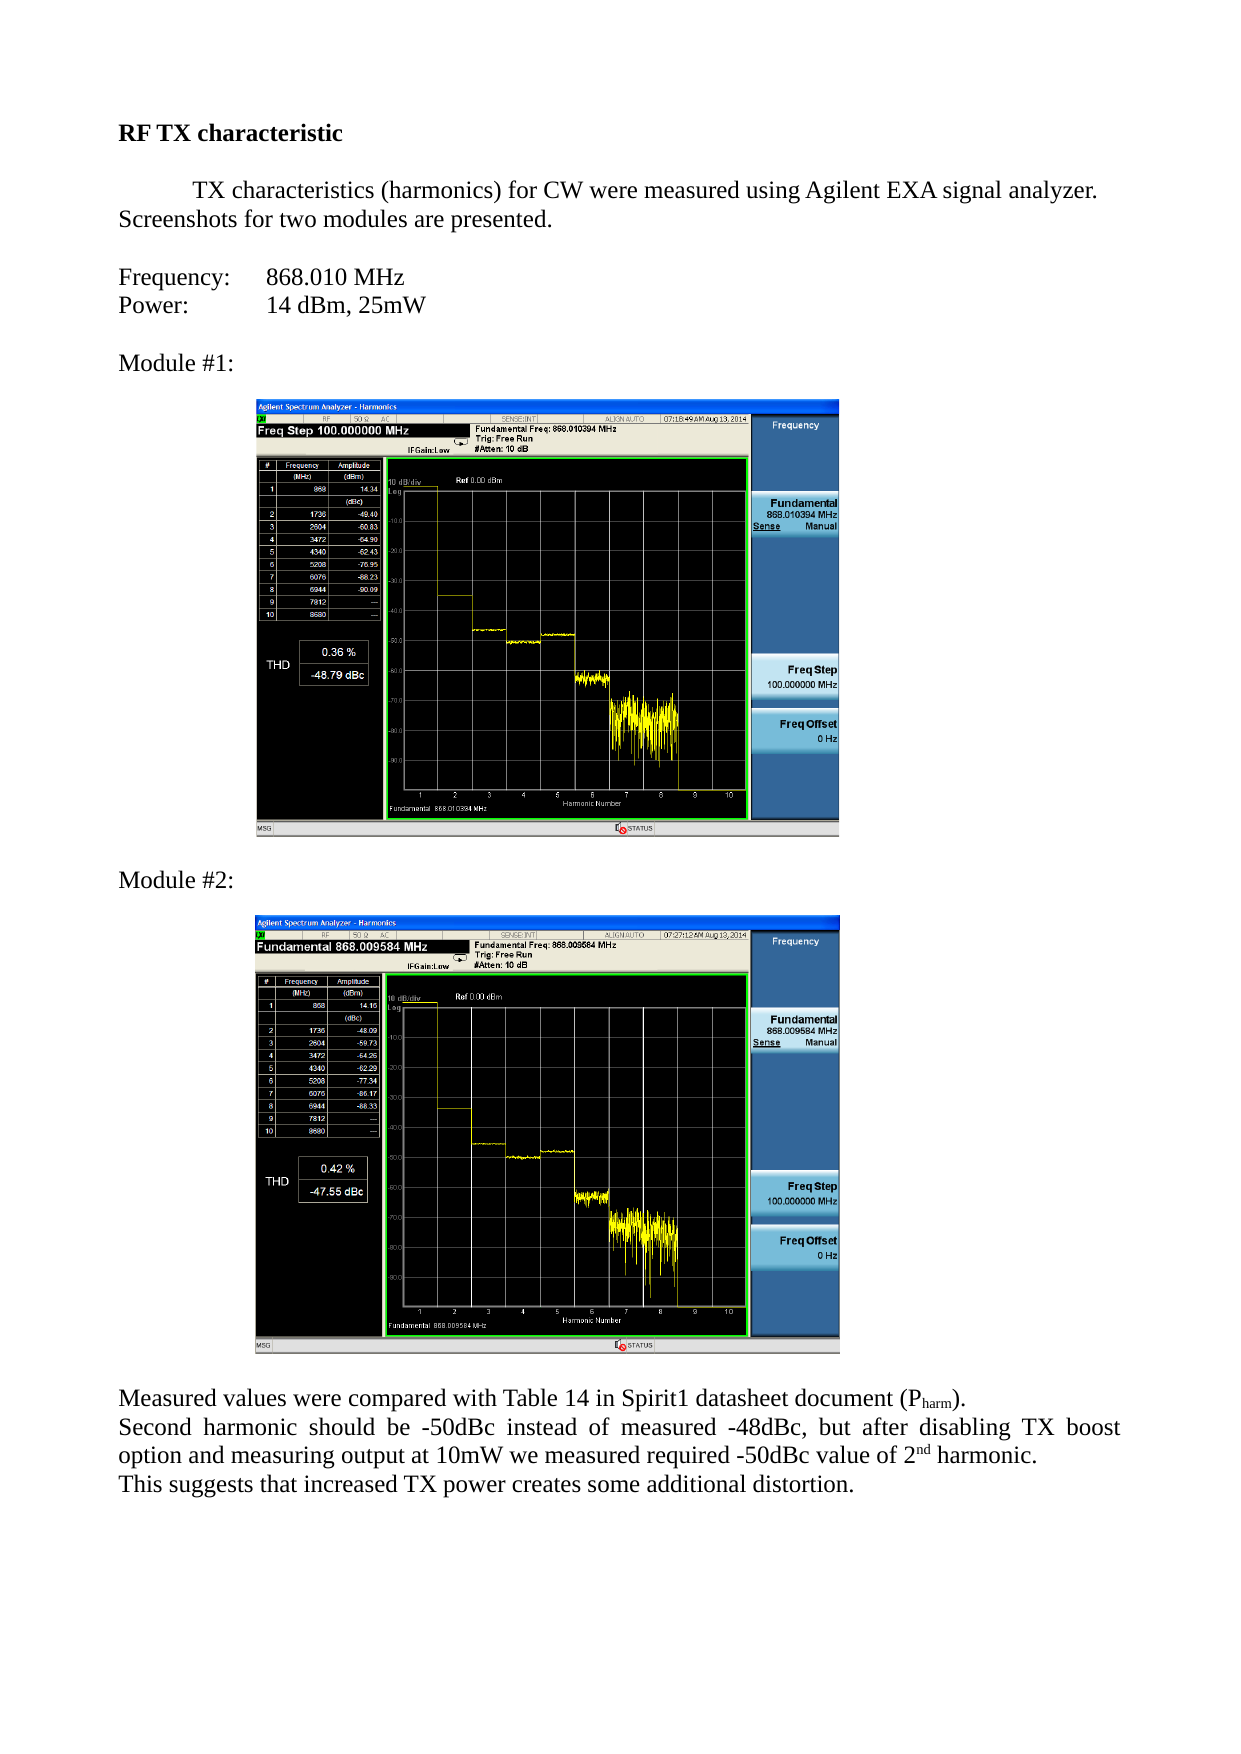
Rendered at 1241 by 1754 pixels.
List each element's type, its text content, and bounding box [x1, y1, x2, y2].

text RF TX characteristic [118, 118, 1122, 147]
text This suggests that increased TX power creates some additional distortion. [118, 1469, 1122, 1498]
picture [255, 915, 840, 1354]
text Module #2: [118, 866, 1122, 894]
text Module #1: [118, 348, 1122, 377]
picture [256, 399, 840, 837]
text Second harmonic should be -50dBc instead of measured -48dBc, but after disabling TX boost option and measuring output at 10mW we measured required -50dBc value of 2nd harmonic. [118, 1412, 1122, 1469]
text Measured values were compared with Table 14 in Spirit1 datasheet document (Pharm). [118, 1383, 1122, 1412]
text Screenshots for two modules are presented. [118, 204, 1122, 233]
text Frequency: 868.010 MHz [118, 262, 1122, 291]
text Power: 14 dBm, 25mW [118, 291, 1122, 319]
text TX characteristics (harmonics) for CW were measured using Agilent EXA signal analyzer. [118, 176, 1122, 204]
